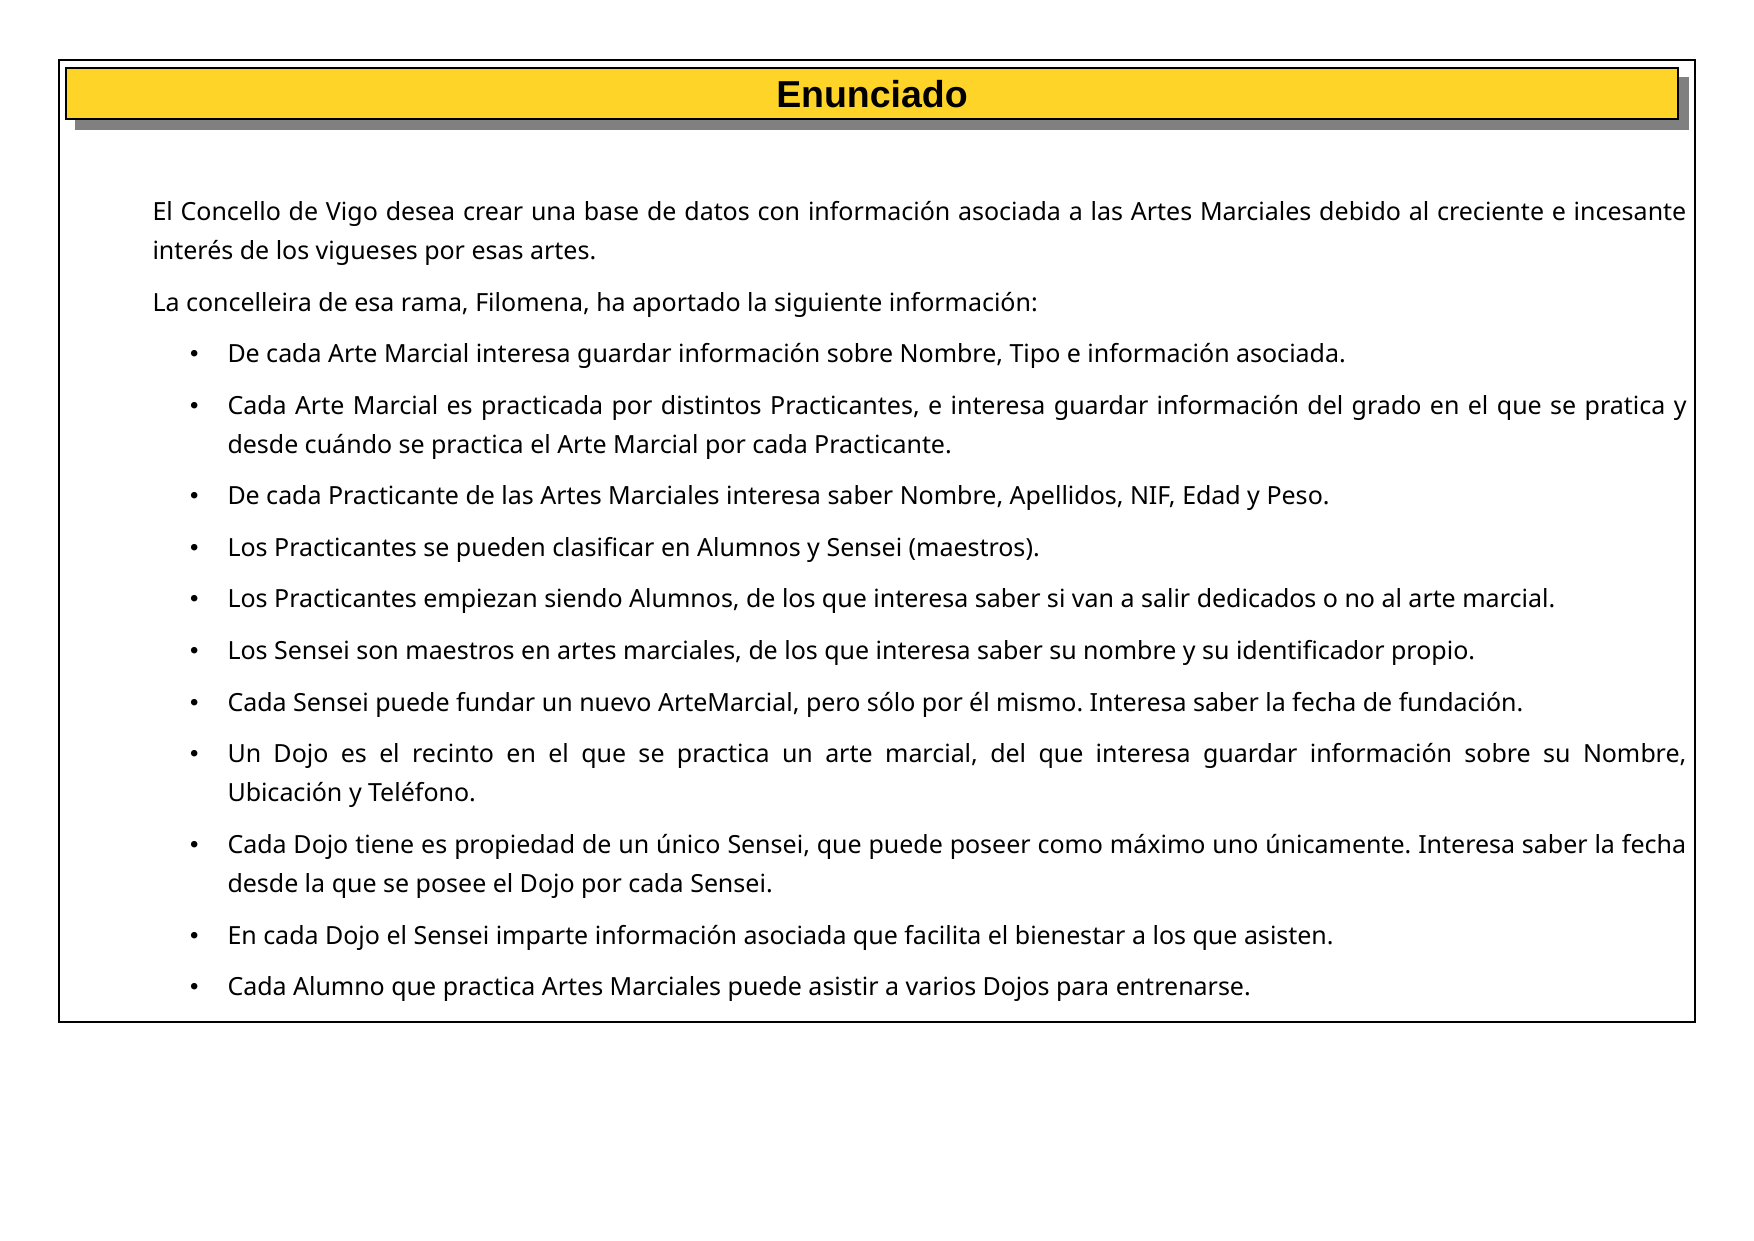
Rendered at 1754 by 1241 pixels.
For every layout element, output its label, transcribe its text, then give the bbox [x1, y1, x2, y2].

table_header Enunciado [60, 61, 1694, 136]
table_cell El Concello de Vigo desea crear una base de datos con información asociada a las Artes Marciales debido al creciente e incesante interés de los vigueses por esas artes. La concelleira de esa rama, Filomena, ha aportado la siguiente información: De cada Arte Marcial interesa guardar información sobre Nombre, Tipo e información asociada. Cada Arte Marcial es practicada por distintos Practicantes, e interesa guardar información del grado en el que se pratica y desde cuándo se practica el Arte Marcial por cada Practicante. De cada Practicante de las Artes Marciales interesa saber Nombre, Apellidos, NIF, Edad y Peso. Los Practicantes se pueden clasificar en Alumnos y Sensei (maestros). Los Practicantes empiezan siendo Alumnos, de los que interesa saber si van a salir dedicados o no al arte marcial. Los Sensei son maestros en artes marciales, de los que interesa saber su nombre y su identificador propio. Cada Sensei puede fundar un nuevo ArteMarcial, pero sólo por él mismo. Interesa saber la fecha de fundación. Un Dojo es el recinto en el que se practica un arte marcial, del que interesa guardar información sobre su Nombre, Ubicación y Teléfono. Cada Dojo tiene es propiedad de un único Sensei, que puede poseer como máximo uno únicamente. Interesa saber la fecha desde la que se posee el Dojo por cada Sensei. En cada Dojo el Sensei imparte información asociada que facilita el bienestar a los que asisten. Cada Alumno que practica Artes Marciales puede asistir a varios Dojos para entrenarse. [60, 136, 1694, 1021]
